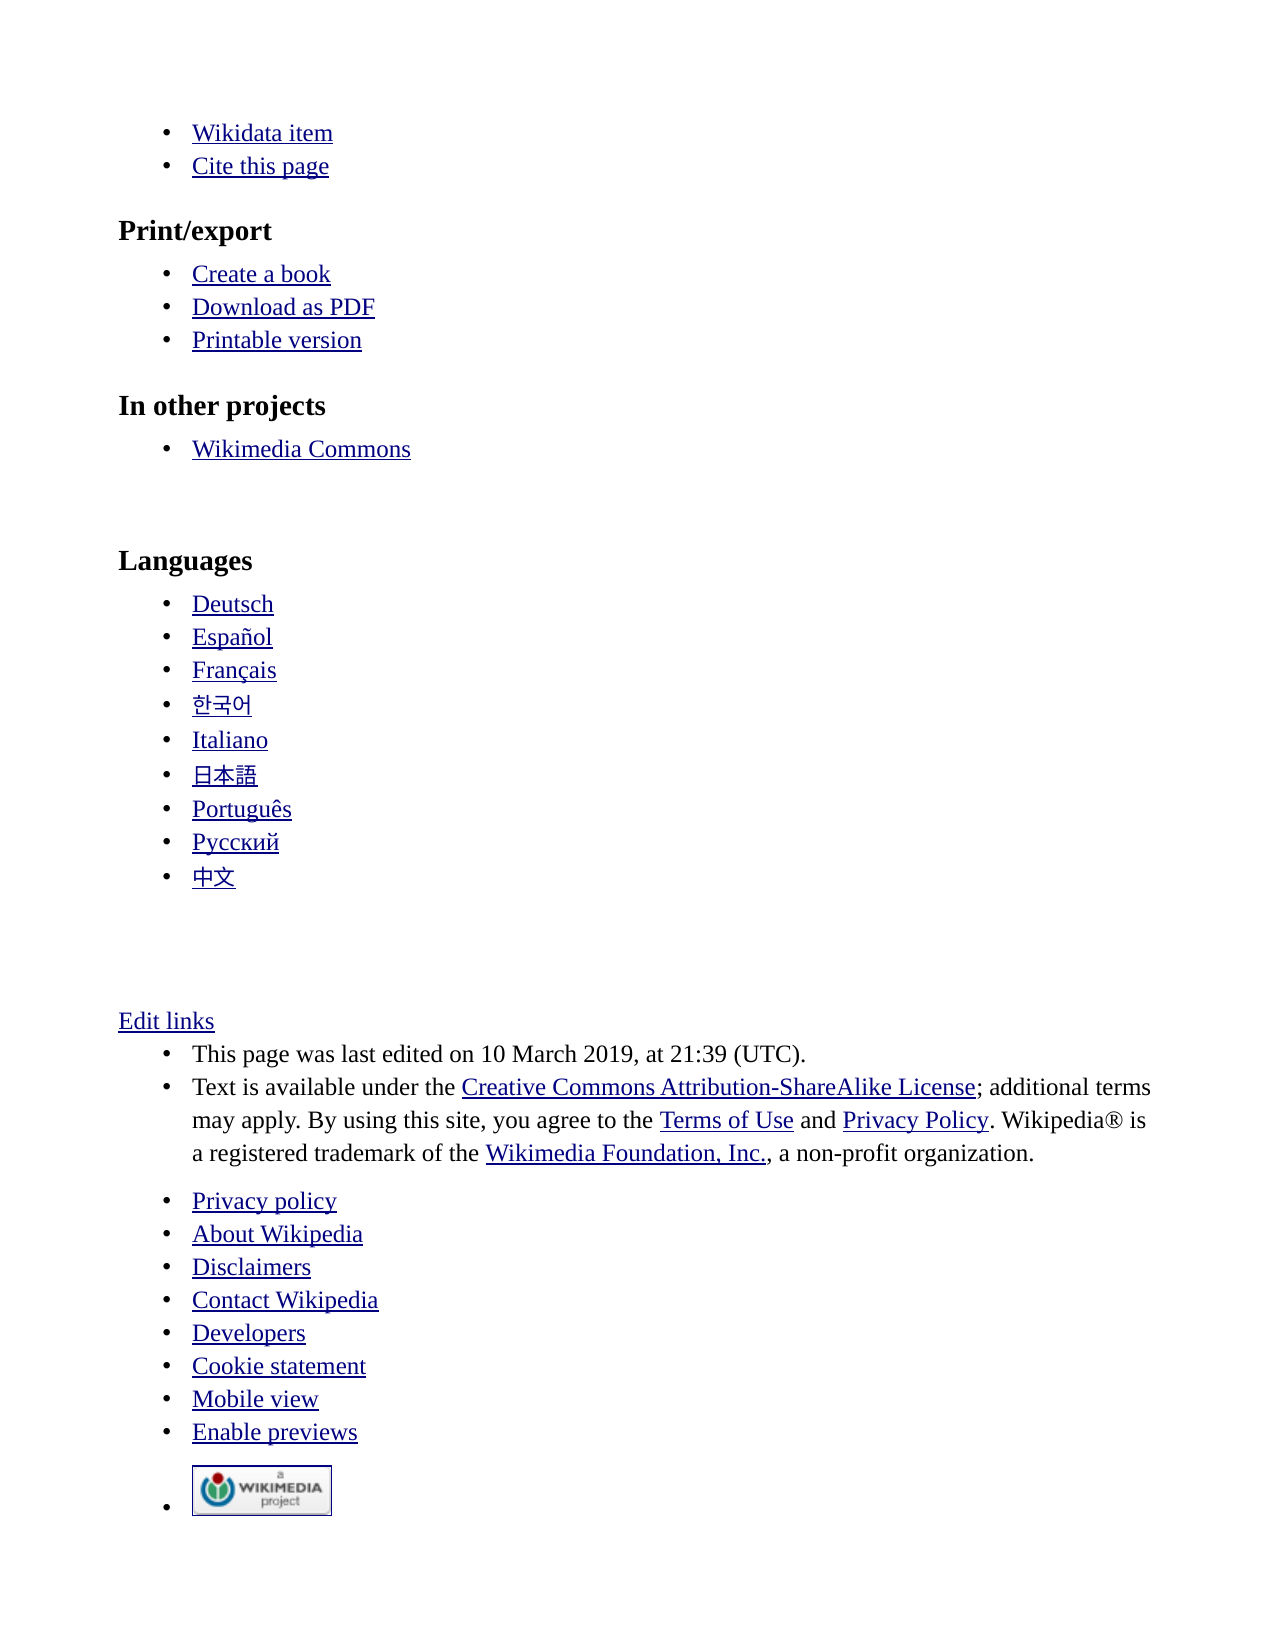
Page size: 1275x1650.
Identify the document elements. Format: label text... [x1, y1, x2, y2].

list Download as PDF [162, 292, 1157, 321]
text Edit links [118, 1006, 1157, 1035]
list Русский [162, 827, 1157, 856]
list Cookie statement [162, 1351, 1157, 1380]
list Create a book [162, 259, 1157, 288]
list Cite this page [162, 151, 1157, 180]
list Italiano [162, 725, 1157, 754]
list Wikidata item [162, 118, 1157, 147]
list Wikimedia Commons [162, 434, 1157, 462]
list 日本語 [162, 758, 1157, 789]
list 中文 [162, 860, 1157, 892]
list Printable version [162, 325, 1157, 354]
list Disclaimers [162, 1252, 1157, 1281]
list About Wikipedia [162, 1219, 1157, 1248]
list This page was last edited on 10 March 2019, at 21:39 (UTC). [162, 1039, 1157, 1068]
subtitle In other projects [118, 388, 1157, 421]
list Enable previews [162, 1417, 1157, 1446]
list Mobile view [162, 1384, 1157, 1413]
list Text is available under the Creative Commons Attribution-ShareAlike License; additional terms may apply. By using this site, you agree to the Terms of Use and Privacy Policy. Wikipedia® is a registered trademark of the Wikimedia Foundation, Inc., a non-profit organization. [162, 1072, 1157, 1167]
subtitle Print/export [118, 213, 1157, 247]
list Deutsch [162, 589, 1157, 618]
list Français [162, 656, 1157, 684]
list Português [162, 794, 1157, 823]
picture [193, 1467, 331, 1515]
list Developers [162, 1318, 1157, 1347]
list 한국어 [162, 688, 1157, 720]
list Privacy policy [162, 1186, 1157, 1215]
subtitle Languages [118, 543, 1157, 577]
list Contact Wikipedia [162, 1285, 1157, 1314]
list Español [162, 622, 1157, 651]
